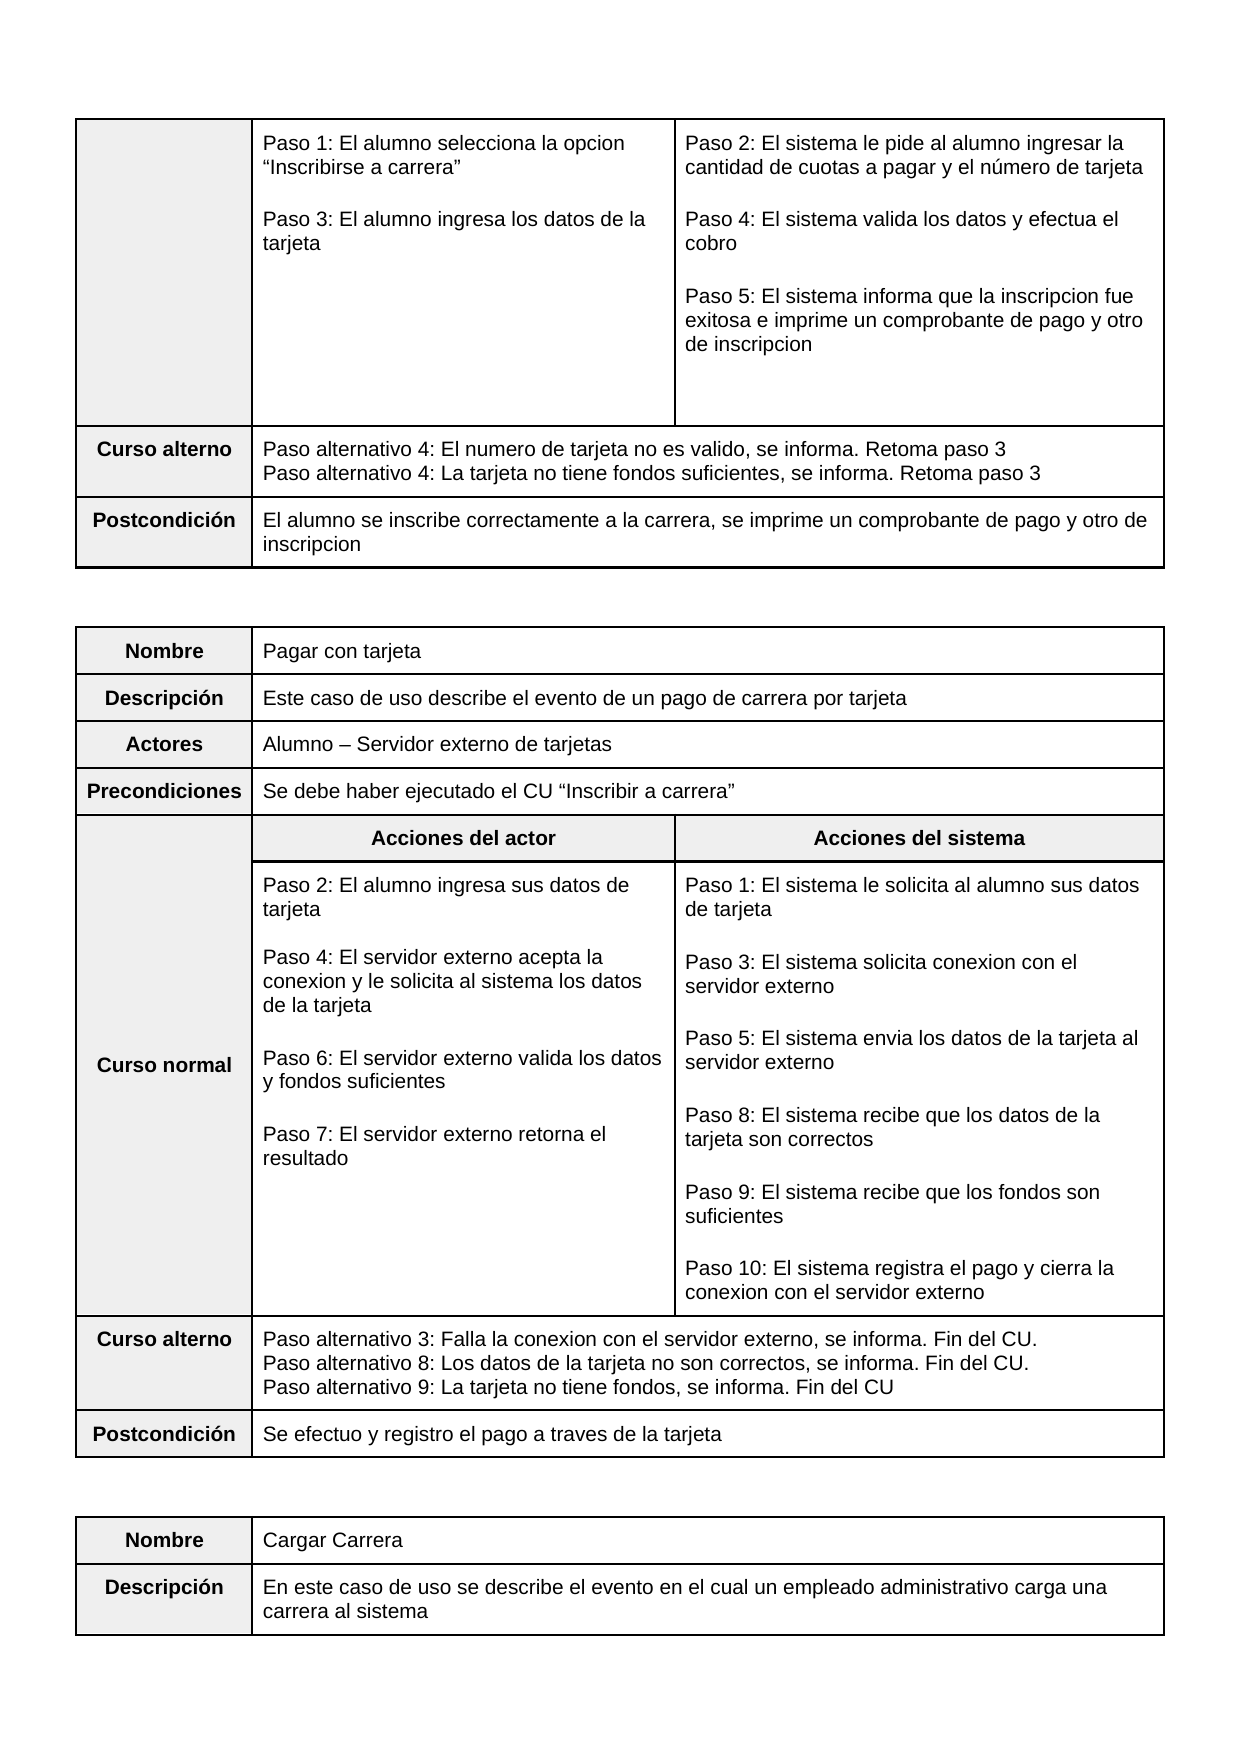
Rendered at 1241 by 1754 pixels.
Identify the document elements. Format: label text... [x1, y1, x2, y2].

table_cell Descripción [77, 1565, 251, 1633]
table_header Pagar con tarjeta [253, 628, 1163, 673]
table_cell El alumno se inscribe correctamente a la carrera, se imprime un comprobante de pago y otro de inscripcion [253, 498, 1163, 566]
table_cell Curso alterno [77, 427, 251, 496]
table_cell Este caso de uso describe el evento de un pago de carrera por tarjeta [253, 675, 1163, 720]
table_header Cargar Carrera [253, 1518, 1163, 1563]
table_cell Curso alterno [77, 1317, 251, 1409]
table_cell Se efectuo y registro el pago a traves de la tarjeta [253, 1411, 1163, 1456]
table_cell Paso 2: El sistema le pide al alumno ingresar la cantidad de cuotas a pagar y el número de tarjeta Paso 4: El sistema valida los datos y efectua el cobro Paso 5: El sistema informa que la inscripcion fue exitosa e imprime un comprobante de pago y otro de inscripcion [676, 120, 1163, 425]
table_cell Curso normal [77, 816, 251, 1314]
table_cell Paso alternativo 3: Falla la conexion con el servidor externo, se informa. Fin del CU. Paso alternativo 8: Los datos de la tarjeta no son correctos, se informa. Fin del CU. Paso alternativo 9: La tarjeta no tiene fondos, se informa. Fin del CU [253, 1317, 1163, 1409]
table_cell Precondiciones [77, 769, 251, 813]
table_cell Alumno – Servidor externo de tarjetas [253, 722, 1163, 767]
table_cell Acciones del sistema [676, 816, 1163, 860]
table_header Nombre [77, 1518, 251, 1563]
table_header Nombre [77, 628, 251, 673]
table_cell Paso 1: El alumno selecciona la opcion “Inscribirse a carrera” Paso 3: El alumno ingresa los datos de la tarjeta [253, 120, 674, 425]
table_cell Descripción [77, 675, 251, 720]
table_cell [77, 120, 251, 425]
table_cell Postcondición [77, 1411, 251, 1456]
table_cell Se debe haber ejecutado el CU “Inscribir a carrera” [253, 769, 1163, 813]
table_cell Paso 2: El alumno ingresa sus datos de tarjeta Paso 4: El servidor externo acepta la conexion y le solicita al sistema los datos de la tarjeta Paso 6: El servidor externo valida los datos y fondos suficientes Paso 7: El servidor externo retorna el resultado [253, 863, 674, 1314]
table_cell Actores [77, 722, 251, 767]
table_cell Acciones del actor [253, 816, 674, 860]
table_cell Postcondición [77, 498, 251, 566]
table_cell Paso 1: El sistema le solicita al alumno sus datos de tarjeta Paso 3: El sistema solicita conexion con el servidor externo Paso 5: El sistema envia los datos de la tarjeta al servidor externo Paso 8: El sistema recibe que los datos de la tarjeta son correctos Paso 9: El sistema recibe que los fondos son suficientes Paso 10: El sistema registra el pago y cierra la conexion con el servidor externo [676, 863, 1163, 1314]
table_cell Paso alternativo 4: El numero de tarjeta no es valido, se informa. Retoma paso 3 Paso alternativo 4: La tarjeta no tiene fondos suficientes, se informa. Retoma paso 3 [253, 427, 1163, 496]
table_cell En este caso de uso se describe el evento en el cual un empleado administrativo carga una carrera al sistema [253, 1565, 1163, 1633]
